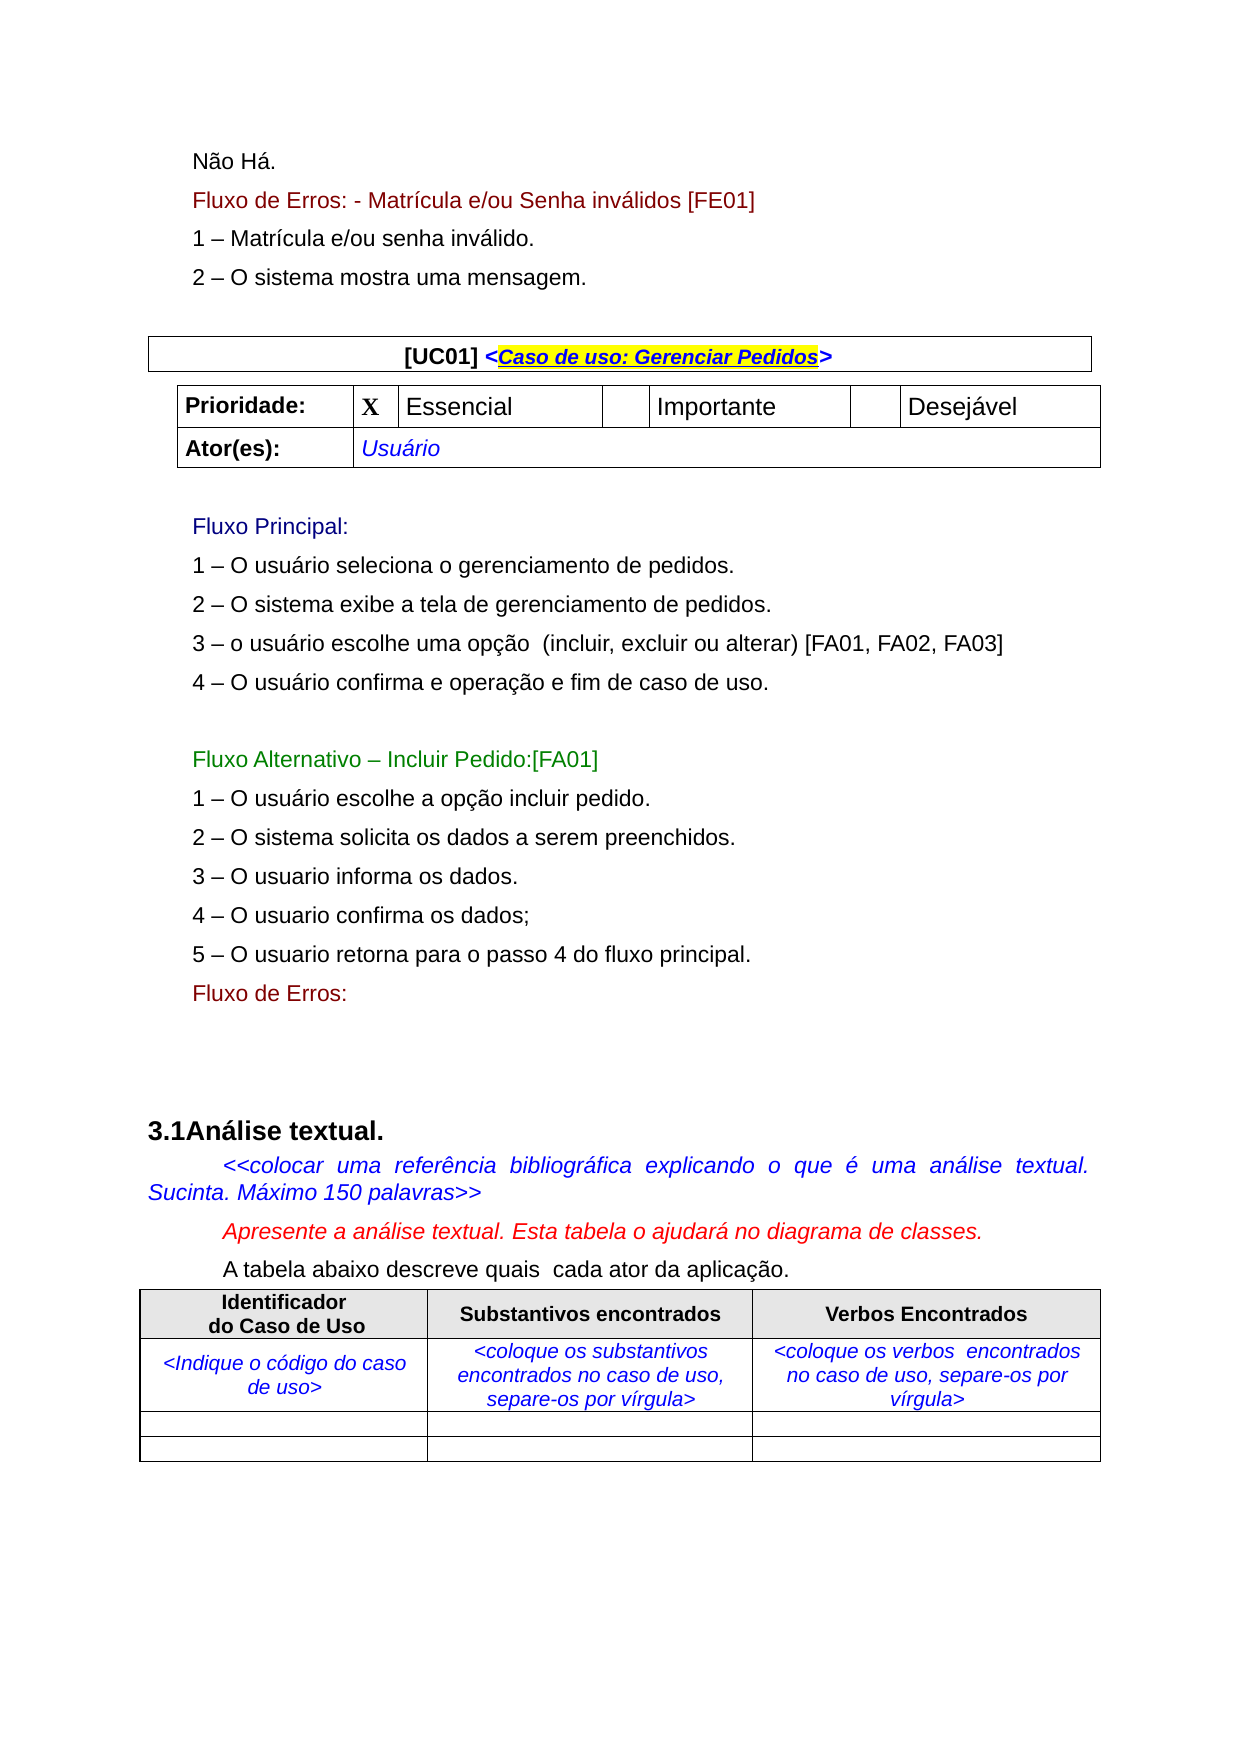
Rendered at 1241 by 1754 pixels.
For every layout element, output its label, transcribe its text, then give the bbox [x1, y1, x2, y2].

table_cell Usuário [354, 428, 1100, 467]
table_cell [428, 1437, 752, 1461]
text 3 – o usuário escolhe uma opção (incluir, excluir ou alterar) [FA01, FA02, FA03] [192, 630, 1092, 656]
text 2 – O sistema exibe a tela de gerenciamento de pedidos. [192, 591, 1092, 617]
table_header Substantivos encontrados [428, 1290, 752, 1338]
text 1 – O usuário escolhe a opção incluir pedido. [192, 785, 1092, 812]
text [UC01] <Caso de uso: Gerenciar Pedidos> [149, 337, 1091, 371]
text Fluxo de Erros: - Matrícula e/ou Senha inválidos [FE01] [192, 187, 1092, 213]
table_cell <coloque os verbos encontrados no caso de uso, separe-os por vírgula> [753, 1339, 1100, 1411]
table_header X [354, 386, 398, 427]
table_header Desejável [901, 386, 1100, 427]
text <<colocar uma referência bibliográfica explicando o que é uma análise textual. Sucinta. Máximo 150 palavras>> [148, 1152, 1092, 1205]
text 1 – Matrícula e/ou senha inválido. [192, 225, 1092, 252]
text Fluxo de Erros: [192, 979, 1092, 1006]
text 2 – O sistema mostra uma mensagem. [192, 264, 1092, 291]
text Não Há. [192, 148, 1092, 174]
text Fluxo Principal: [192, 513, 1092, 540]
table_header [603, 386, 649, 427]
table_cell [428, 1412, 752, 1436]
text 4 – O usuario confirma os dados; [192, 902, 1092, 928]
table_header Essencial [399, 386, 602, 427]
table_header Identificador do Caso de Uso [141, 1290, 427, 1338]
table_cell [141, 1437, 427, 1461]
table_cell <Indique o código do caso de uso> [141, 1339, 427, 1411]
table_header Prioridade: [178, 386, 353, 427]
table_header Importante [650, 386, 850, 427]
text 4 – O usuário confirma e operação e fim de caso de uso. [192, 669, 1092, 695]
table_cell <coloque os substantivos encontrados no caso de uso, separe-os por vírgula> [428, 1339, 752, 1411]
subtitle Análise textual. [148, 1115, 1092, 1146]
text 5 – O usuario retorna para o passo 4 do fluxo principal. [192, 941, 1092, 967]
text Apresente a análise textual. Esta tabela o ajudará no diagrama de classes. [148, 1218, 1092, 1244]
text A tabela abaixo descreve quais cada ator da aplicação. [148, 1256, 1092, 1283]
table_cell [753, 1437, 1100, 1461]
table_cell [753, 1412, 1100, 1436]
table_header Verbos Encontrados [753, 1290, 1100, 1338]
text Fluxo Alternativo – Incluir Pedido:[FA01] [192, 746, 1092, 773]
text 3 – O usuario informa os dados. [192, 863, 1092, 889]
text 1 – O usuário seleciona o gerenciamento de pedidos. [192, 552, 1092, 578]
table_cell Ator(es): [178, 428, 353, 467]
text 2 – O sistema solicita os dados a serem preenchidos. [192, 824, 1092, 851]
table_cell [141, 1412, 427, 1436]
table_header [851, 386, 900, 427]
